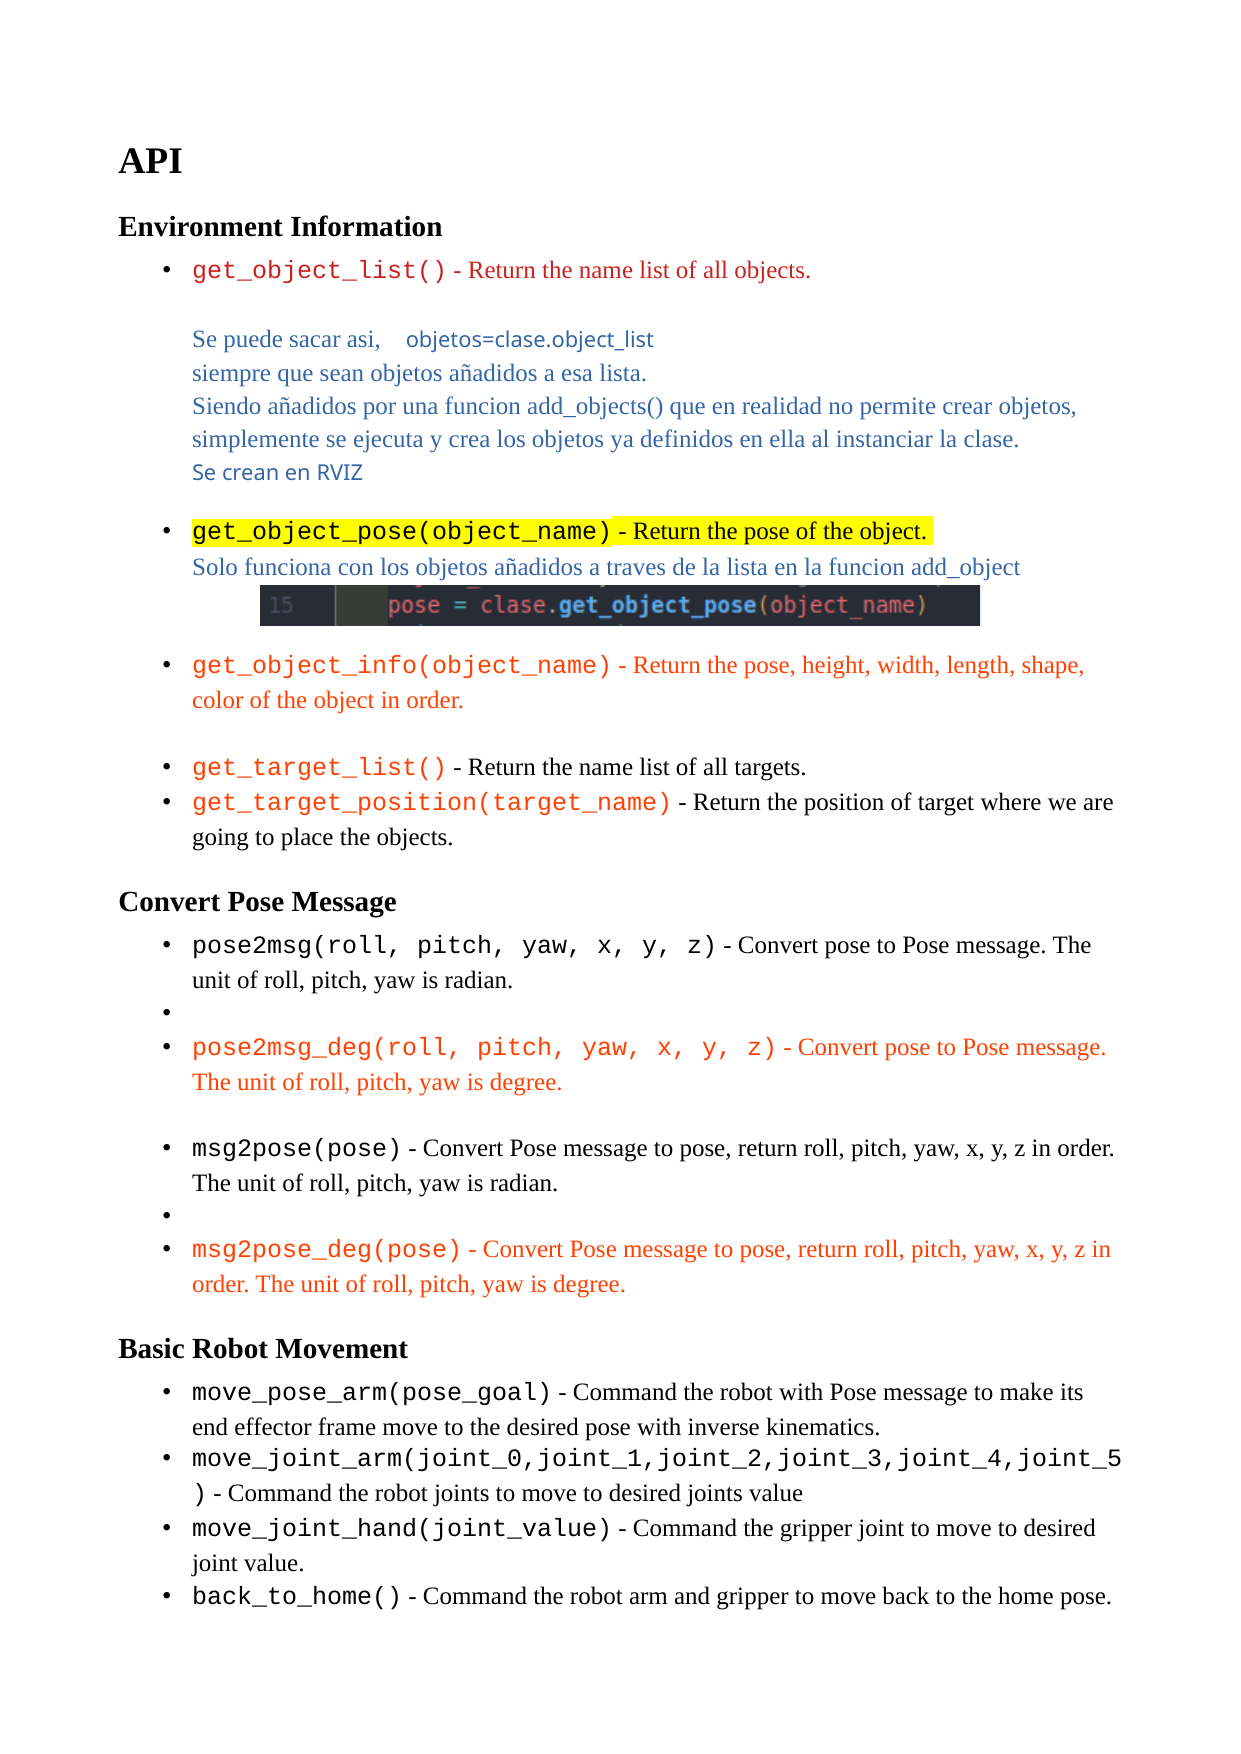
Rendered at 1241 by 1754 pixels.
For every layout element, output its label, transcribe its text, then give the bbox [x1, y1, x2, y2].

picture [260, 585, 981, 626]
list move_pose_arm(pose_goal) - Command the robot with Pose message to make its end effector frame move to the desired pose with inverse kinematics. [162, 1377, 1122, 1441]
subtitle Environment Information [118, 209, 1122, 243]
list siempre que sean objetos añadidos a esa lista. [162, 358, 1122, 387]
list get_target_position(target_name) - Return the position of target where we are going to place the objects. [162, 787, 1122, 851]
subtitle API [118, 139, 1122, 182]
list back_to_home() - Command the robot arm and gripper to move back to the home pose. [162, 1581, 1122, 1612]
list pose2msg_deg(roll, pitch, yaw, x, y, z) - Convert pose to Pose message. The unit of roll, pitch, yaw is degree. [162, 1032, 1122, 1095]
list msg2pose_deg(pose) - Convert Pose message to pose, return roll, pitch, yaw, x, y, z in order. The unit of roll, pitch, yaw is degree. [162, 1234, 1122, 1298]
list get_object_list() - Return the name list of all objects. [162, 255, 1122, 286]
list get_target_list() - Return the name list of all targets. [162, 752, 1122, 782]
list get_object_pose(object_name) - Return the pose of the object. [162, 516, 1122, 547]
list Siendo añadidos por una funcion add_objects() que en realidad no permite crear objetos, simplemente se ejecuta y crea los objetos ya definidos en ella al instanciar la clase. [162, 391, 1122, 453]
list Se puede sacar asi, objetos=clase.object_list [162, 324, 1122, 353]
list pose2msg(roll, pitch, yaw, x, y, z) - Convert pose to Pose message. The unit of roll, pitch, yaw is radian. [162, 930, 1122, 994]
subtitle Basic Robot Movement [118, 1331, 1122, 1365]
list get_object_info(object_name) - Return the pose, height, width, length, shape, color of the object in order. [162, 651, 1122, 714]
list Se crean en RVIZ [162, 457, 1122, 487]
list Solo funciona con los objetos añadidos a traves de la lista en la funcion add_object [162, 552, 1122, 581]
list move_joint_hand(joint_value) - Command the gripper joint to move to desired joint value. [162, 1513, 1122, 1577]
subtitle Convert Pose Message [118, 884, 1122, 918]
list move_joint_arm(joint_0,joint_1,joint_2,joint_3,joint_4,joint_5) - Command the robot joints to move to desired joints value [162, 1445, 1122, 1509]
list msg2pose(pose) - Convert Pose message to pose, return roll, pitch, yaw, x, y, z in order. The unit of roll, pitch, yaw is radian. [162, 1133, 1122, 1197]
